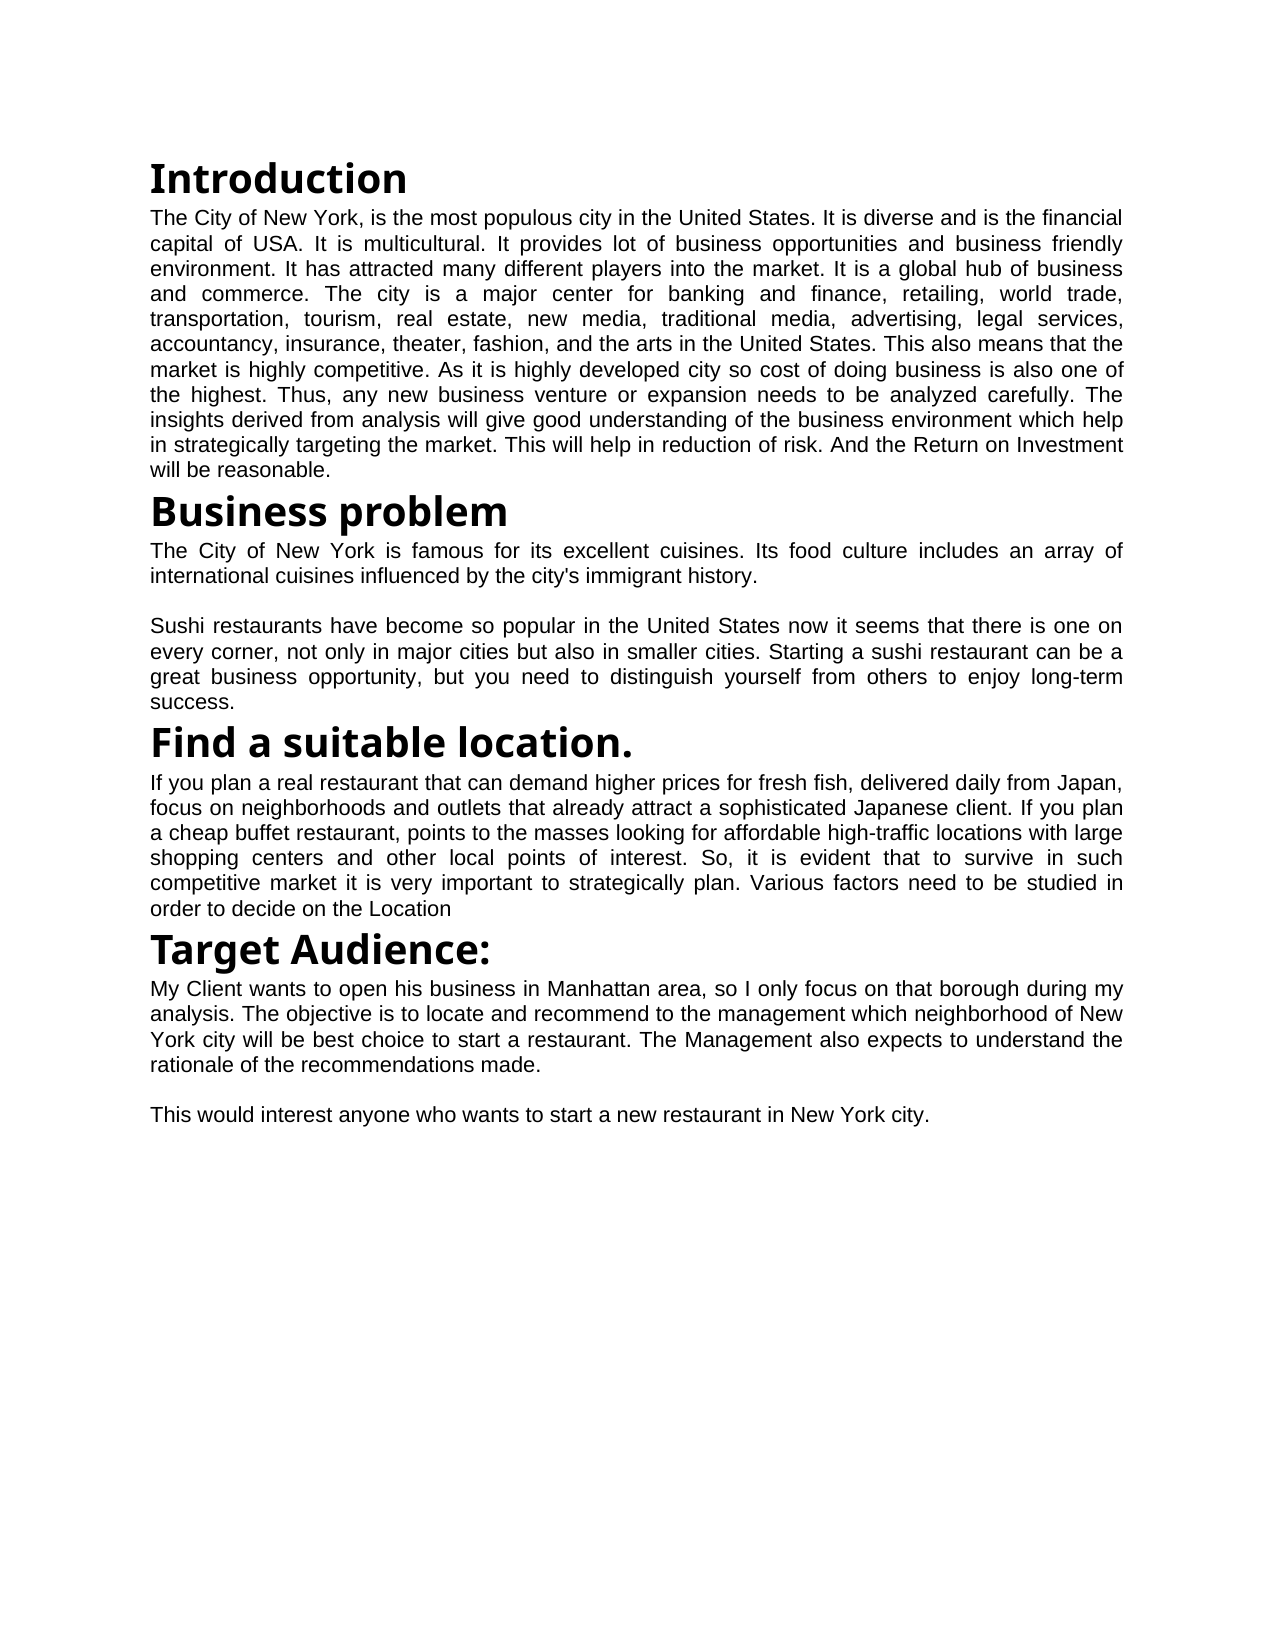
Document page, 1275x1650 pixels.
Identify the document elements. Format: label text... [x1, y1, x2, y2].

subtitle Introduction [150, 150, 1125, 205]
subtitle Target Audience: [150, 921, 1125, 976]
text If you plan a real restaurant that can demand higher prices for fresh fish, delivered daily from Japan, focus on neighborhoods and outlets that already attract a sophisticated Japanese client. If you plan a cheap buffet restaurant, points to the masses looking for affordable high-traffic locations with large shopping centers and other local points of interest. So, it is evident that to survive in such competitive market it is very important to strategically plan. Various factors need to be studied in order to decide on the Location [150, 769, 1125, 921]
text The City of New York is famous for its excellent cuisines. Its food culture includes an array of international cuisines influenced by the city's immigrant history. [150, 538, 1125, 588]
text My Client wants to open his business in Manhattan area, so I only focus on that borough during my analysis. The objective is to locate and recommend to the management which neighborhood of New York city will be best choice to start a restaurant. The Management also expects to understand the rationale of the recommendations made. [150, 976, 1125, 1077]
subtitle Find a suitable location. [150, 714, 1125, 769]
text The City of New York, is the most populous city in the United States. It is diverse and is the financial capital of USA. It is multicultural. It provides lot of business opportunities and business friendly environment. It has attracted many different players into the market. It is a global hub of business and commerce. The city is a major center for banking and finance, retailing, world trade, transportation, tourism, real estate, new media, traditional media, advertising, legal services, accountancy, insurance, theater, fashion, and the arts in the United States. This also means that the market is highly competitive. As it is highly developed city so cost of doing business is also one of the highest. Thus, any new business venture or expansion needs to be analyzed carefully. The insights derived from analysis will give good understanding of the business environment which help in strategically targeting the market. This will help in reduction of risk. And the Return on Investment will be reasonable. [150, 205, 1125, 483]
subtitle Business problem [150, 483, 1125, 538]
text Sushi restaurants have become so popular in the United States now it seems that there is one on every corner, not only in major cities but also in smaller cities. Starting a sushi restaurant can be a great business opportunity, but you need to distinguish yourself from others to enjoy long-term success. [150, 613, 1125, 714]
text This would interest anyone who wants to start a new restaurant in New York city. [150, 1102, 1125, 1127]
